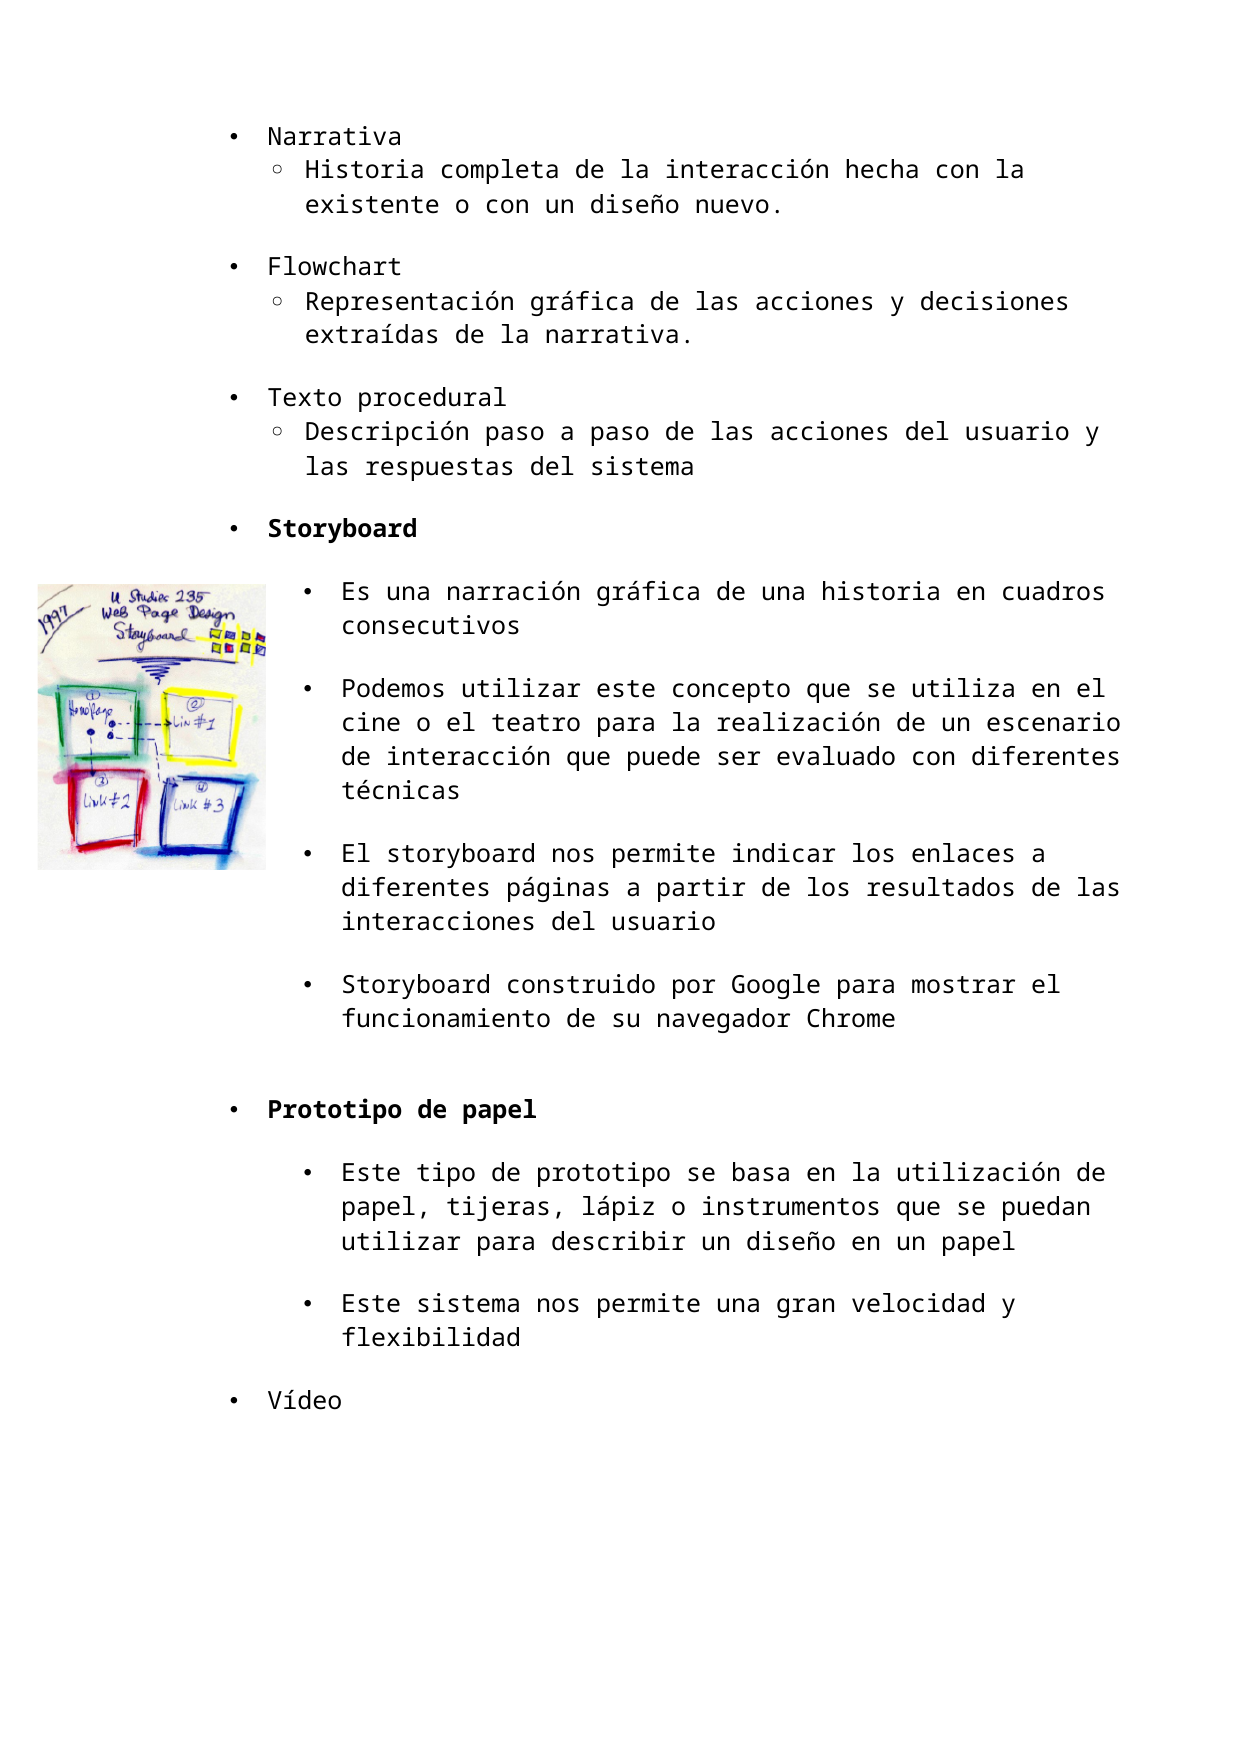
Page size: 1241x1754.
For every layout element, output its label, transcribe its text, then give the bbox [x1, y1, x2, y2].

picture [37, 584, 266, 870]
list Prototipo de papel [229, 1092, 1122, 1126]
list Texto procedural [229, 380, 1122, 414]
list Narrativa [229, 118, 1122, 152]
list Storyboard construido por Google para mostrar el funcionamiento de su navegador Chrome [303, 967, 1122, 1035]
list Podemos utilizar este concepto que se utiliza en el cine o el teatro para la realización de un escenario de interacción que puede ser evaluado con diferentes técnicas [303, 671, 1122, 807]
list Storyboard [229, 511, 1122, 545]
list Es una narración gráfica de una historia en cuadros consecutivos [303, 574, 1122, 642]
list Flowchart [229, 249, 1122, 283]
list Este tipo de prototipo se basa en la utilización de papel, tijeras, lápiz o instrumentos que se puedan utilizar para describir un diseño en un papel [303, 1155, 1122, 1257]
list El storyboard nos permite indicar los enlaces a diferentes páginas a partir de los resultados de las interacciones del usuario [303, 836, 1122, 938]
list Vídeo [229, 1383, 1122, 1417]
list Descripción paso a paso de las acciones del usuario y las respuestas del sistema [267, 414, 1122, 482]
list Historia completa de la interacción hecha con la existente o con un diseño nuevo. [267, 152, 1122, 220]
list Representación gráfica de las acciones y decisiones extraídas de la narrativa. [267, 283, 1122, 351]
list Este sistema nos permite una gran velocidad y flexibilidad [303, 1286, 1122, 1354]
